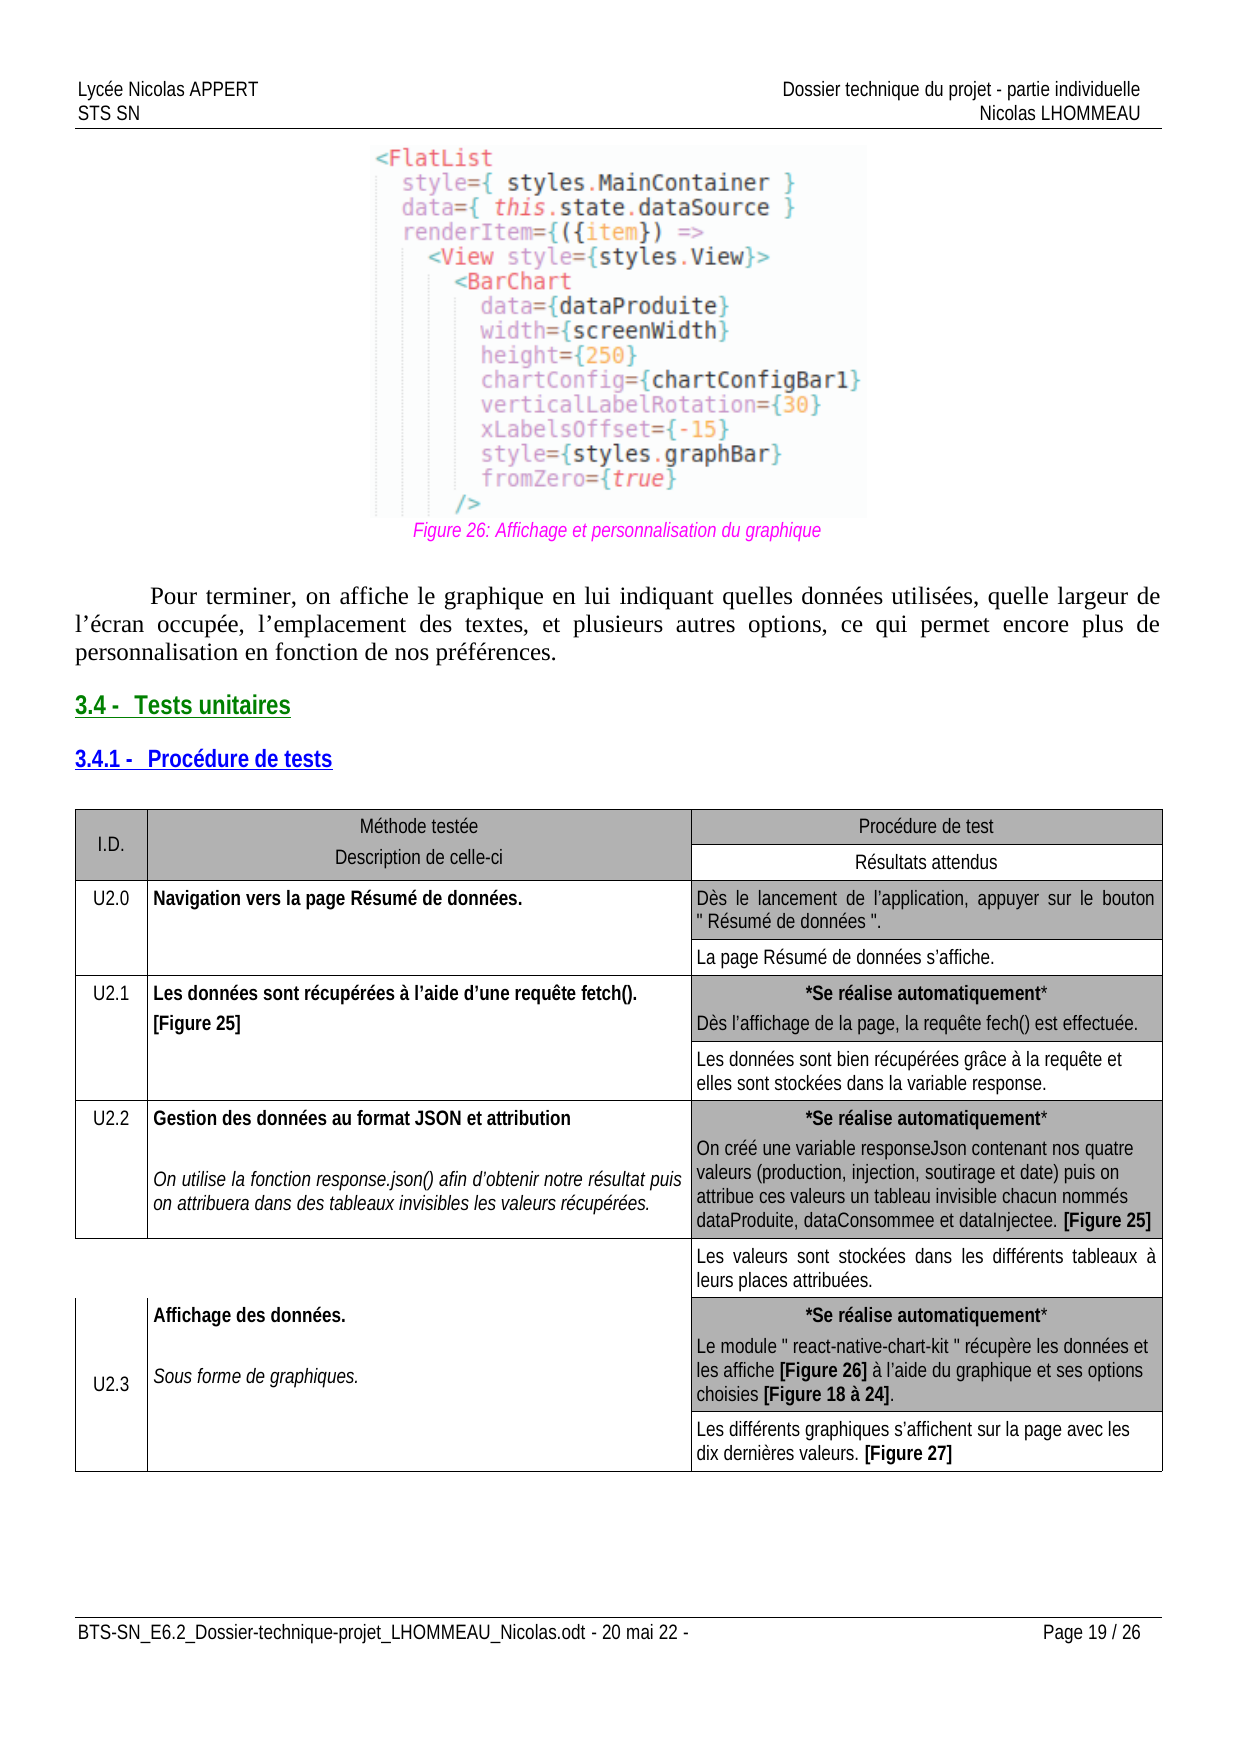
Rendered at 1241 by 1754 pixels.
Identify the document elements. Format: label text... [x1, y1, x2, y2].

table_header I.D. [76, 810, 147, 880]
table_cell U2.3 [76, 1298, 147, 1471]
table_cell Dès le lancement de l’application, appuyer sur le bouton " Résumé de données ". [692, 881, 1162, 939]
subtitle Tests unitaires [75, 689, 1162, 720]
table_cell Les données sont récupérées à l’aide d’une requête fetch(). [Figure 25] [148, 976, 691, 1100]
table_cell *Se réalise automatiquement* Le module " react-native-chart-kit " récupère les données et les affiche [Figure 26] à l’aide du graphique et ses options choisies [Figure 18 à 24]. [692, 1298, 1162, 1411]
table_cell Navigation vers la page Résumé de données. [148, 881, 691, 975]
text Pour terminer, on affiche le graphique en lui indiquant quelles données utilisées, quelle largeur de l’écran occupée, l’emplacement des textes, et plusieurs autres options, ce qui permet encore plus de personnalisation en fonction de nos préférences. [75, 582, 1162, 666]
table_cell Gestion des données au format JSON et attribution On utilise la fonction response.json() afin d’obtenir notre résultat puis on attribuera dans des tableaux invisibles les valeurs récupérées. [148, 1101, 691, 1238]
table_cell La page Résumé de données s’affiche. [692, 940, 1162, 975]
table_cell *Se réalise automatiquement* On créé une variable responseJson contenant nos quatre valeurs (production, injection, soutirage et date) puis on attribue ces valeurs un tableau invisible chacun nommés dataProduite, dataConsommee et dataInjectee. [Figure 25] [692, 1101, 1162, 1238]
table_cell U2.2 [76, 1101, 147, 1238]
subtitle Procédure de tests [75, 744, 1162, 773]
table_cell U2.0 [76, 881, 147, 975]
table_header Méthode testée Description de celle-ci [148, 810, 691, 880]
table_cell Résultats attendus [692, 845, 1162, 880]
table_cell Les différents graphiques s’affichent sur la page avec les dix dernières valeurs. [Figure 27] [692, 1412, 1162, 1471]
picture [369, 145, 867, 518]
table_cell U2.1 [76, 976, 147, 1100]
table_cell *Se réalise automatiquement* Dès l’affichage de la page, la requête fech() est effectuée. [692, 976, 1162, 1041]
text Figure 26: Affichage et personnalisation du graphique [370, 518, 867, 542]
table_cell Les données sont bien récupérées grâce à la requête et elles sont stockées dans la variable response. [692, 1042, 1162, 1100]
table_cell Les valeurs sont stockées dans les différents tableaux à leurs places attribuées. [692, 1239, 1162, 1297]
table_cell Affichage des données. Sous forme de graphiques. [148, 1298, 691, 1471]
table_header Procédure de test [692, 810, 1162, 844]
